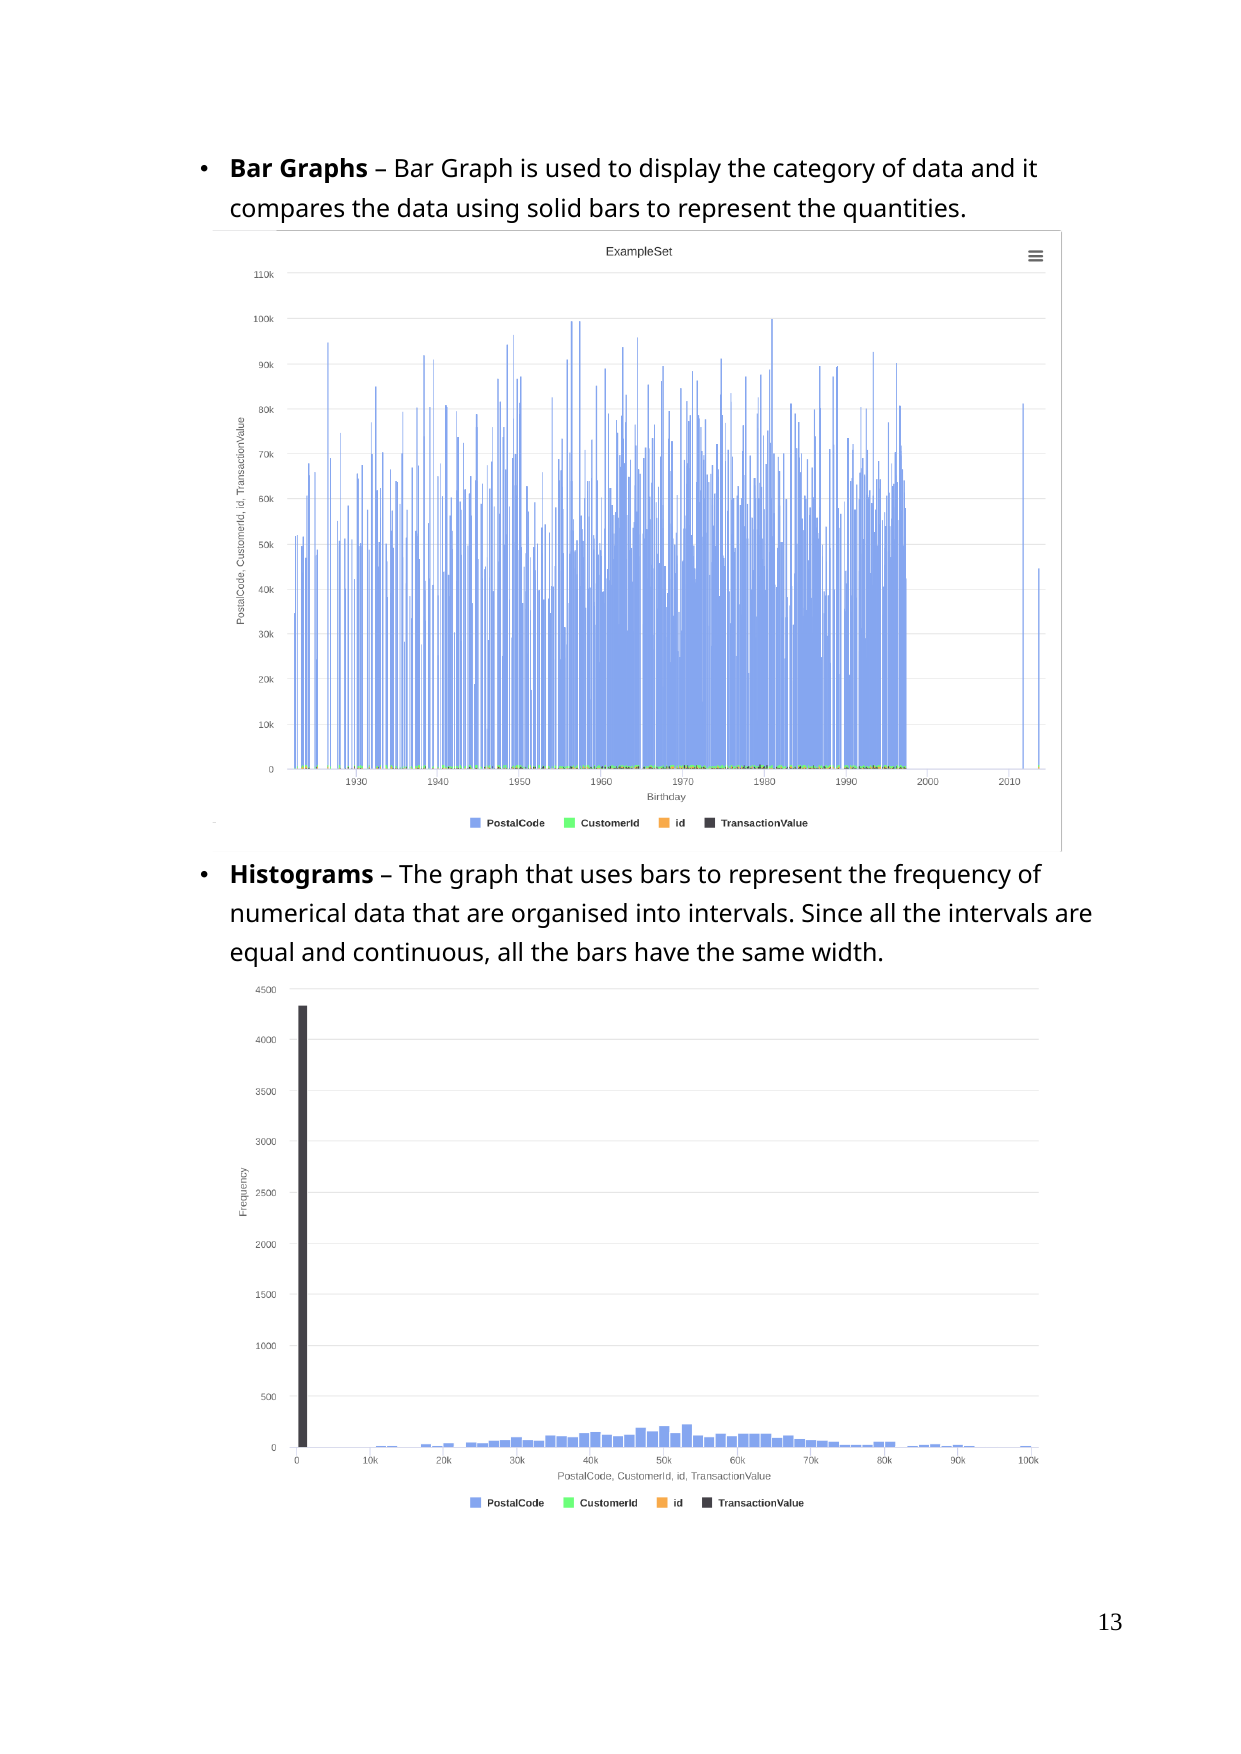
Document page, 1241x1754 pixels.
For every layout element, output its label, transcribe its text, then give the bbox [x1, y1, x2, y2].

list Histograms – The graph that uses bars to represent the frequency of numerical data that are organised into intervals. Since all the intervals are equal and continuous, all the bars have the same width. [200, 262, 1122, 969]
picture [212, 230, 1063, 852]
picture [221, 974, 1054, 1518]
list Bar Graphs – Bar Graph is used to display the category of data and it compares the data using solid bars to represent the quantities. [200, 151, 1122, 224]
